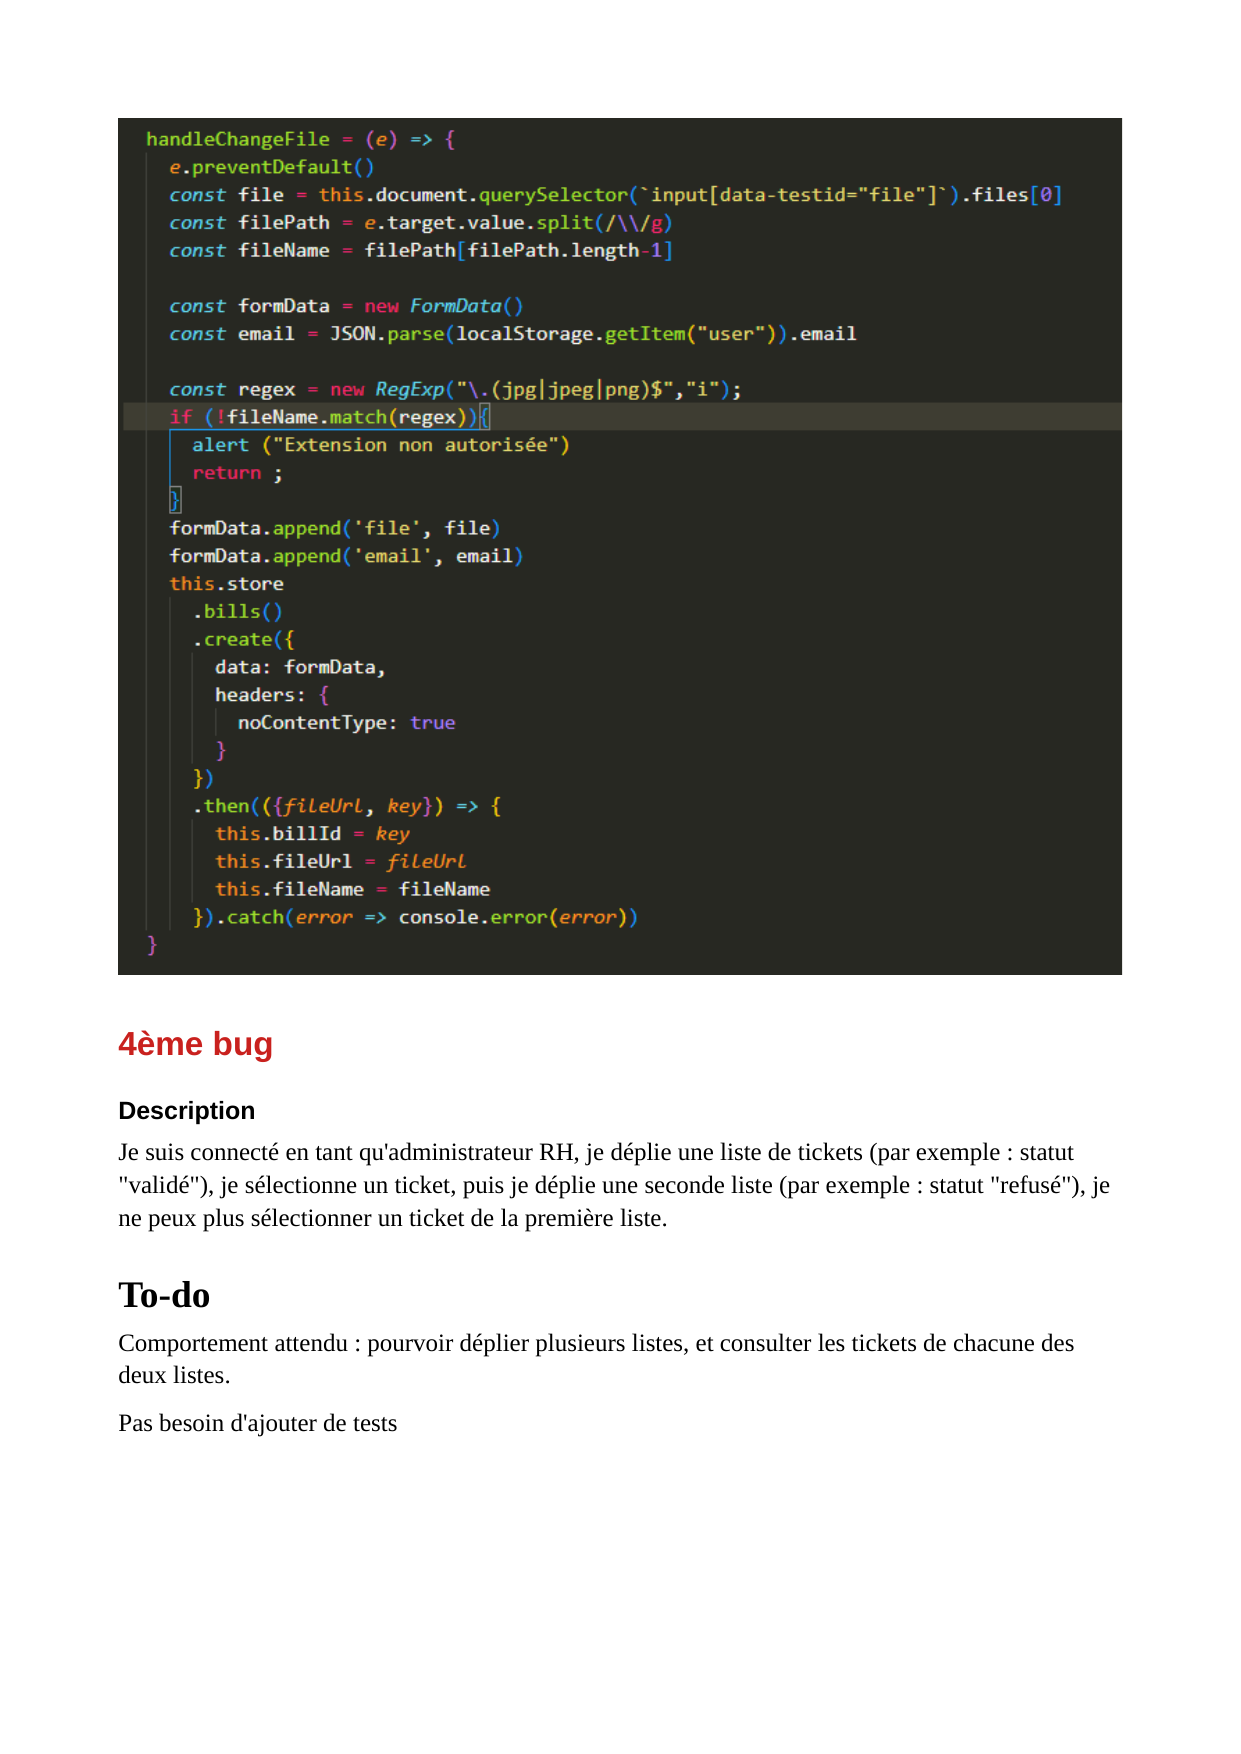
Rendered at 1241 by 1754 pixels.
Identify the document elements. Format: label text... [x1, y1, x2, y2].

subtitle 4ème bug [118, 1024, 1122, 1063]
picture [118, 118, 1123, 975]
text Je suis connecté en tant qu'administrateur RH, je déplie une liste de tickets (par exemple : statut "validé"), je sélectionne un ticket, puis je déplie une seconde liste (par exemple : statut "refusé"), je ne peux plus sélectionner un ticket de la première liste. [118, 1137, 1122, 1232]
text Comportement attendu : pourvoir déplier plusieurs listes, et consulter les tickets de chacune des deux listes. [118, 1328, 1122, 1389]
subtitle Description [118, 1096, 1122, 1125]
subtitle To-do [118, 1272, 1122, 1315]
text Pas besoin d'ajouter de tests [118, 1408, 1122, 1437]
